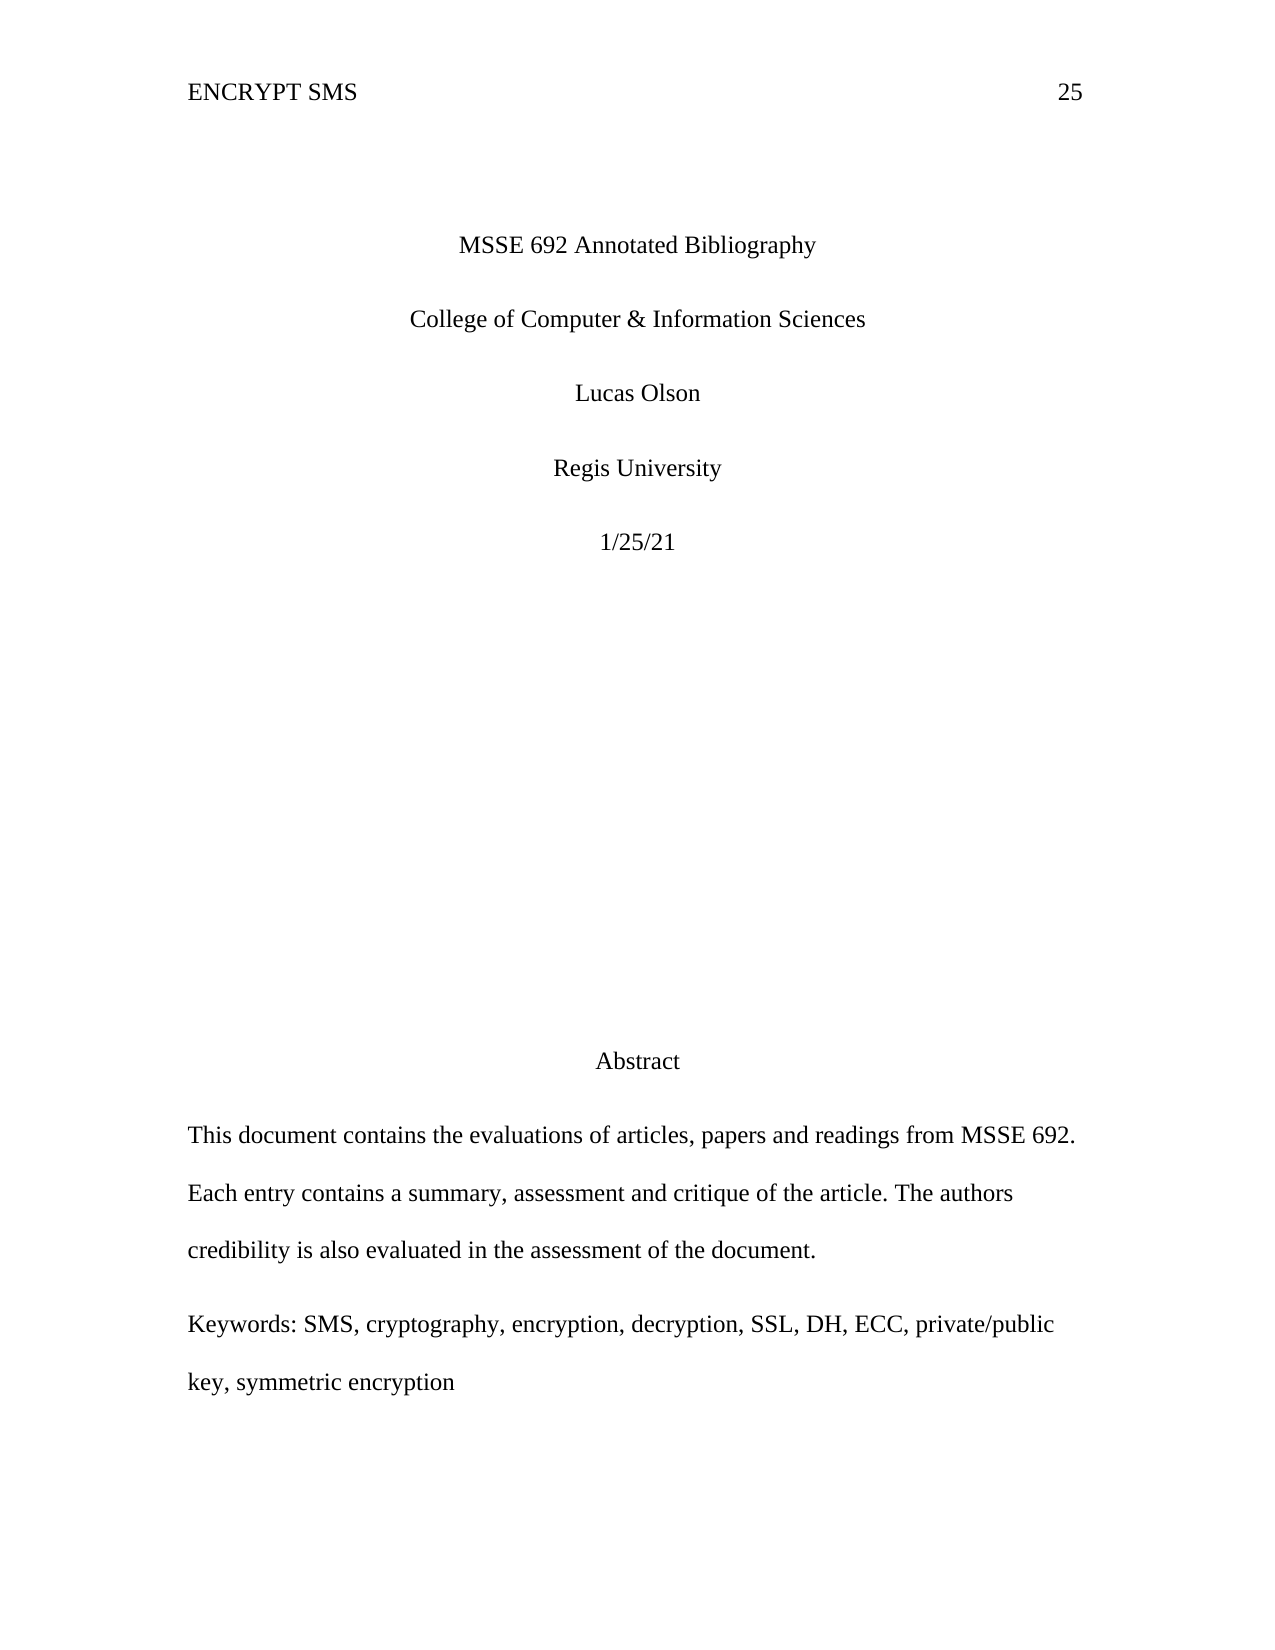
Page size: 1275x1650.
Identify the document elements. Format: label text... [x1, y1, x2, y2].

text This document contains the evaluations of articles, papers and readings from MSSE 692. Each entry contains a summary, assessment and critique of the article. The authors credibility is also evaluated in the assessment of the document. [187, 1120, 1087, 1264]
text College of Computer & Information Sciences [187, 304, 1087, 333]
text Lucas Olson [187, 378, 1087, 407]
text Regis University [187, 453, 1087, 481]
text Keywords: SMS, cryptography, encryption, decryption, SSL, DH, ECC, private/public key, symmetric encryption [187, 1309, 1087, 1396]
text 1/25/21 [187, 527, 1087, 556]
subtitle MSSE 692 Annotated Bibliography [187, 230, 1087, 259]
text Abstract [187, 1046, 1087, 1075]
